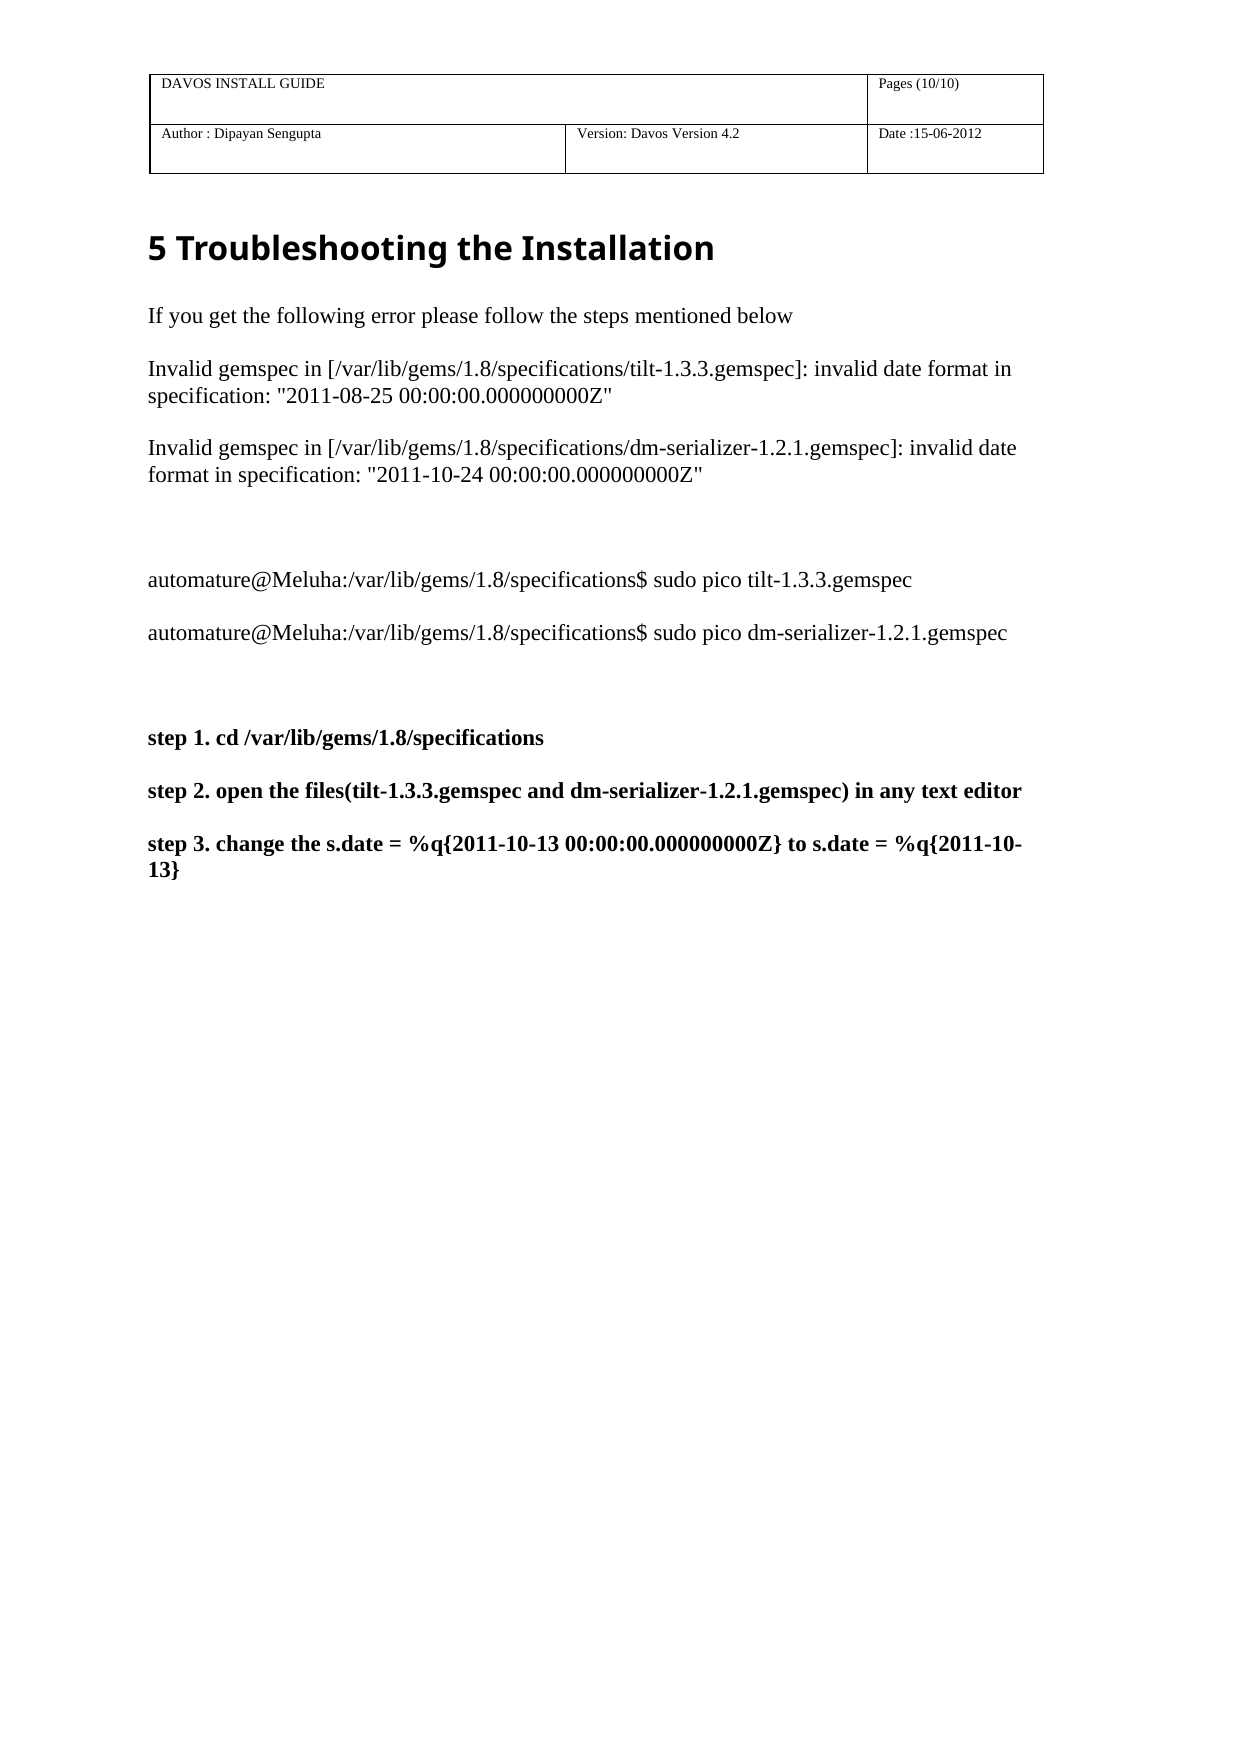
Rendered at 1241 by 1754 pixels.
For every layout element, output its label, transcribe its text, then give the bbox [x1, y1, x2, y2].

text If you get the following error please follow the steps mentioned below [148, 303, 1050, 329]
text Invalid gemspec in [/var/lib/gems/1.8/specifications/tilt-1.3.3.gemspec]: invalid date format in specification: "2011-08-25 00:00:00.000000000Z" [148, 355, 1050, 408]
subtitle 5 Troubleshooting the Installation [148, 224, 1050, 270]
text step 1. cd /var/lib/gems/1.8/specifications [148, 724, 1050, 751]
text step 2. open the files(tilt-1.3.3.gemspec and dm-serializer-1.2.1.gemspec) in any text editor [148, 777, 1050, 803]
text Invalid gemspec in [/var/lib/gems/1.8/specifications/dm-serializer-1.2.1.gemspec]: invalid date format in specification: "2011-10-24 00:00:00.000000000Z" [148, 434, 1050, 487]
text step 3. change the s.date = %q{2011-10-13 00:00:00.000000000Z} to s.date = %q{2011-10-13} [148, 830, 1050, 882]
text automature@Meluha:/var/lib/gems/1.8/specifications$ sudo pico dm-serializer-1.2.1.gemspec [148, 619, 1050, 645]
text automature@Meluha:/var/lib/gems/1.8/specifications$ sudo pico tilt-1.3.3.gemspec [148, 566, 1050, 592]
